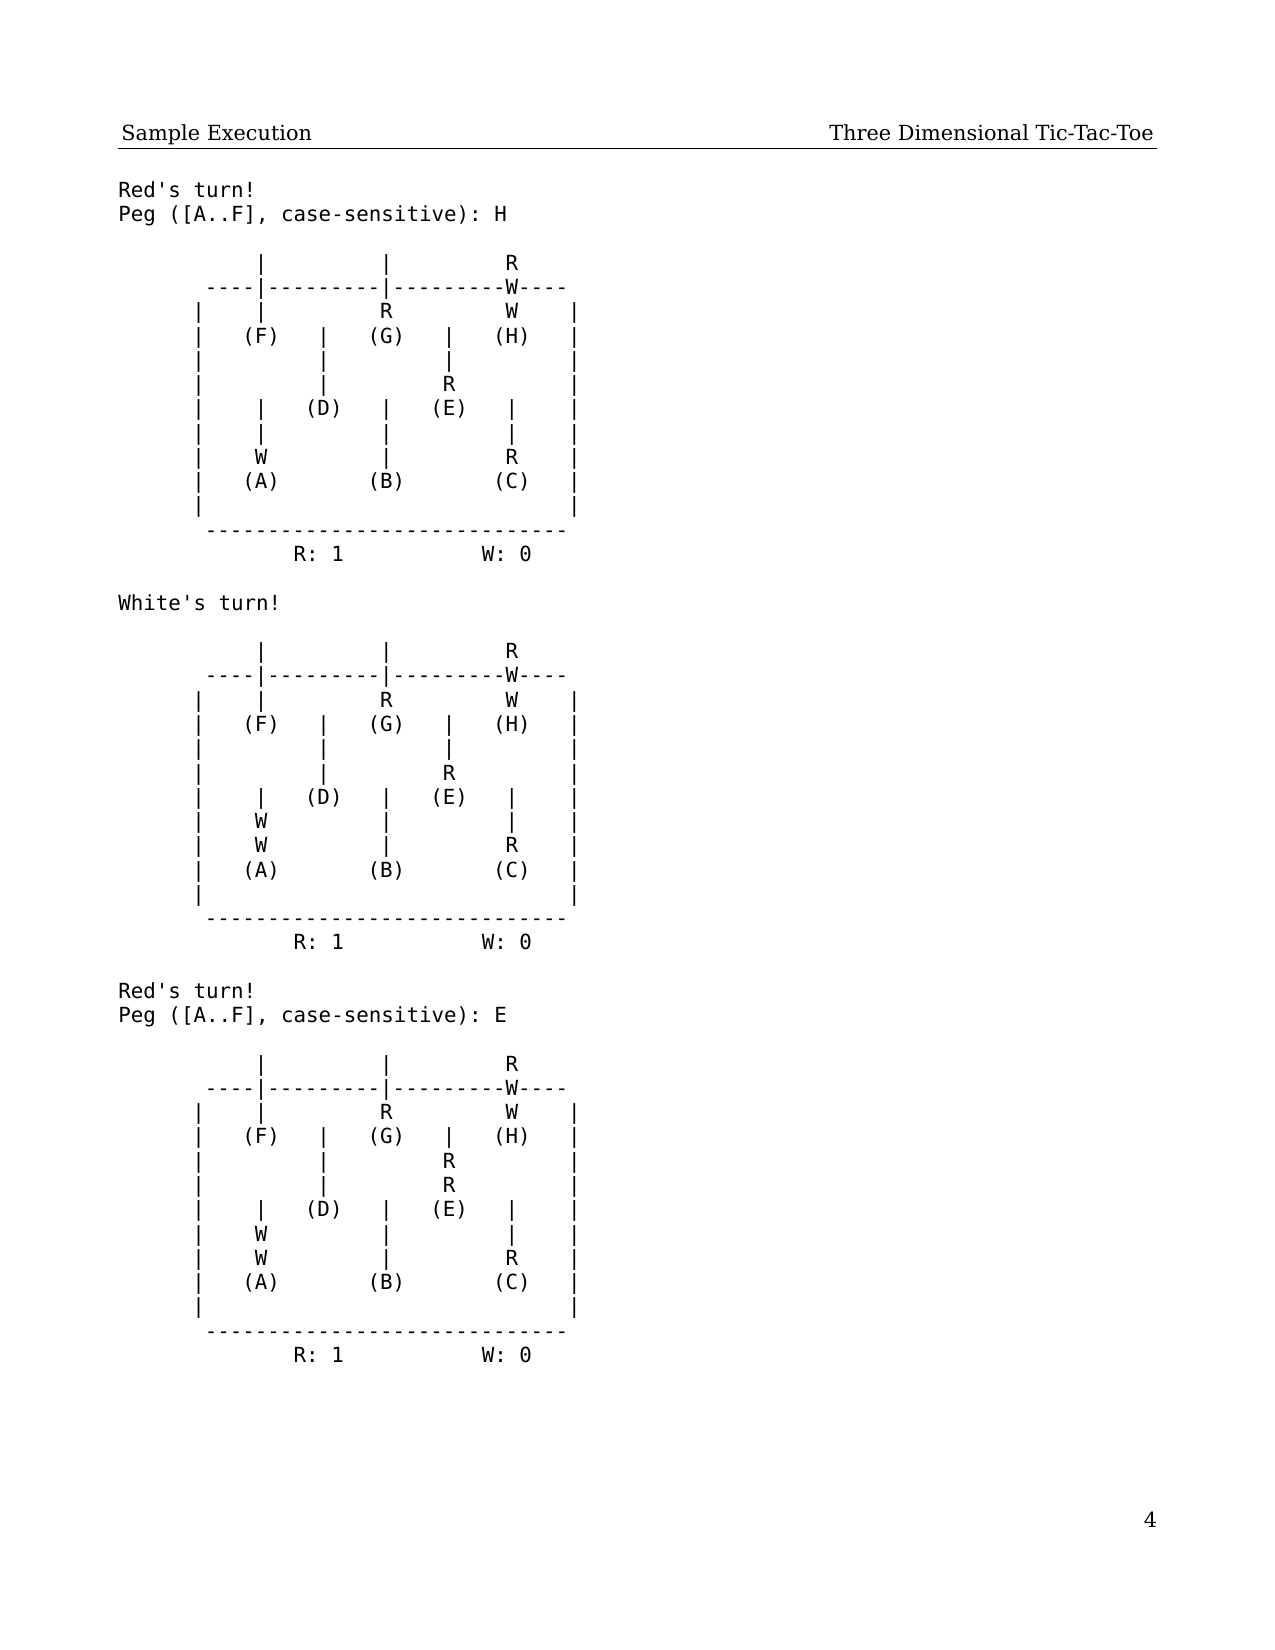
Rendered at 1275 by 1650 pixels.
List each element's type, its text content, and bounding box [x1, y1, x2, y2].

text | | R [118, 639, 1157, 663]
text ----------------------------- [118, 1319, 1157, 1343]
text ----|---------|---------W---- [118, 663, 1157, 688]
text | (F) | (G) | (H) | [118, 712, 1157, 736]
text | | R | [118, 1149, 1157, 1173]
text | | | | [118, 736, 1157, 761]
text | W | R | [118, 445, 1157, 469]
text R: 1 W: 0 [118, 930, 1157, 955]
text | | R | [118, 1173, 1157, 1197]
text ----------------------------- [118, 906, 1157, 930]
text | | R W | [118, 299, 1157, 324]
text | W | R | [118, 833, 1157, 858]
text | | R W | [118, 688, 1157, 712]
text | | (D) | (E) | | [118, 785, 1157, 809]
text Peg ([A..F], case-sensitive): E [118, 1003, 1157, 1027]
text ----|---------|---------W---- [118, 275, 1157, 299]
text | (A) (B) (C) | [118, 858, 1157, 882]
text | (F) | (G) | (H) | [118, 1124, 1157, 1149]
text | | (D) | (E) | | [118, 396, 1157, 421]
text Peg ([A..F], case-sensitive): H [118, 202, 1157, 227]
text | (A) (B) (C) | [118, 1270, 1157, 1294]
text Red's turn! [118, 979, 1157, 1003]
text R: 1 W: 0 [118, 1343, 1157, 1367]
text | | R [118, 1052, 1157, 1076]
text ----------------------------- [118, 518, 1157, 542]
text White's turn! [118, 591, 1157, 615]
text | | | | | [118, 421, 1157, 445]
text | | R [118, 251, 1157, 275]
text | | [118, 493, 1157, 518]
text | | [118, 882, 1157, 906]
text | | [118, 1294, 1157, 1319]
text | | R | [118, 372, 1157, 396]
text | | R W | [118, 1100, 1157, 1124]
text | | (D) | (E) | | [118, 1197, 1157, 1222]
text | (A) (B) (C) | [118, 469, 1157, 493]
text | | R | [118, 761, 1157, 785]
text | W | | | [118, 809, 1157, 833]
text | W | R | [118, 1246, 1157, 1270]
text ----|---------|---------W---- [118, 1076, 1157, 1100]
text | (F) | (G) | (H) | [118, 324, 1157, 348]
text Red's turn! [118, 178, 1157, 202]
text | W | | | [118, 1222, 1157, 1246]
text | | | | [118, 348, 1157, 372]
text R: 1 W: 0 [118, 542, 1157, 566]
